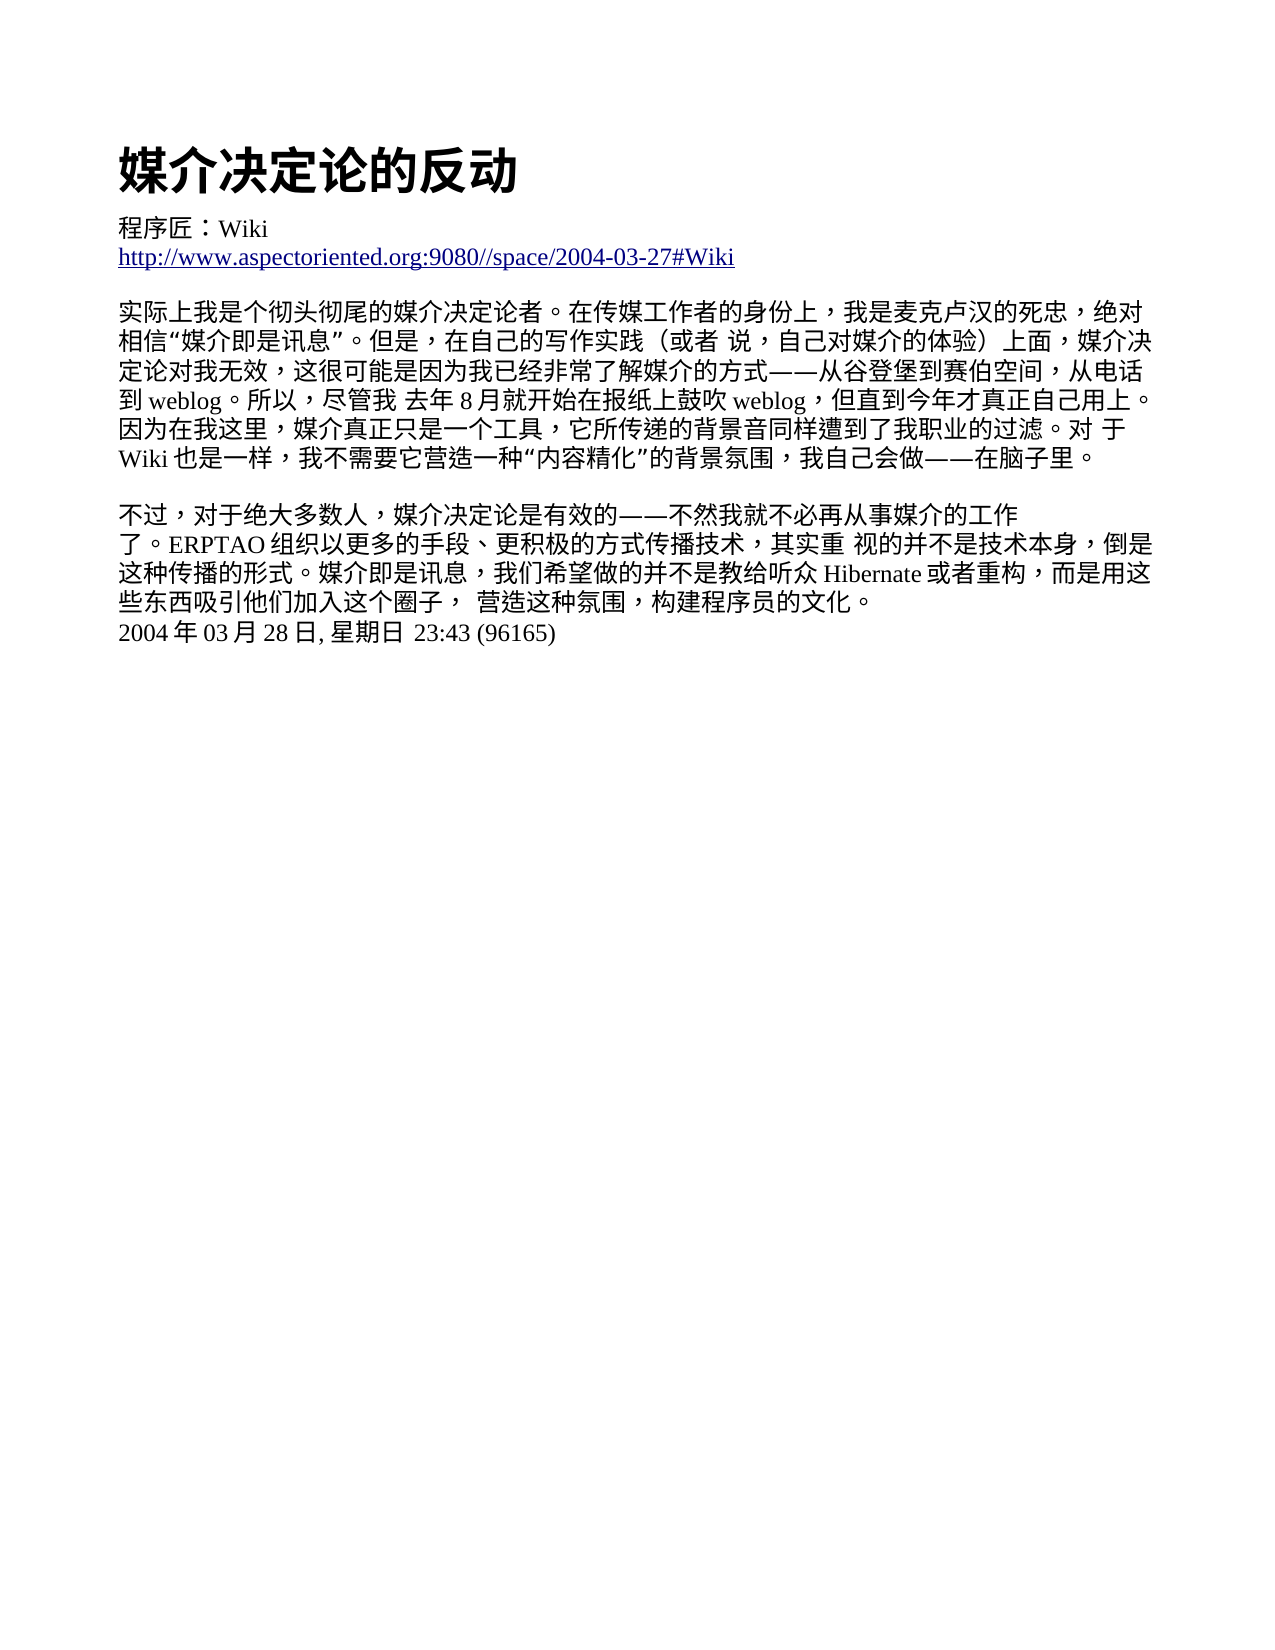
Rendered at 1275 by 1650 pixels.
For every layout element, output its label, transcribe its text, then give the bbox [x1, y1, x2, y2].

text 2004年03月28日, 星期日 23:43 (96165) [118, 618, 1157, 647]
text 程序匠：Wiki [118, 214, 1157, 243]
text 实际上我是个彻头彻尾的媒介决定论者。在传媒工作者的身份上，我是麦克卢汉的死忠，绝对相信“媒介即是讯息”。但是，在自己的写作实践（或者 说，自己对媒介的体验）上面，媒介决定论对我无效，这很可能是因为我已经非常了解媒介的方式——从谷登堡到赛伯空间，从电话到weblog。所以，尽管我 去年8月就开始在报纸上鼓吹weblog，但直到今年才真正自己用上。因为在我这里，媒介真正只是一个工具，它所传递的背景音同样遭到了我职业的过滤。对 于Wiki也是一样，我不需要它营造一种“内容精化”的背景氛围，我自己会做——在脑子里。 [118, 298, 1157, 473]
text http://www.aspectoriented.org:9080//space/2004-03-27#Wiki [118, 243, 1157, 271]
subtitle 媒介决定论的反动 [118, 143, 1157, 201]
text 不过，对于绝大多数人，媒介决定论是有效的——不然我就不必再从事媒介的工作了。ERPTAO组织以更多的手段、更积极的方式传播技术，其实重 视的并不是技术本身，倒是这种传播的形式。媒介即是讯息，我们希望做的并不是教给听众Hibernate或者重构，而是用这些东西吸引他们加入这个圈子， 营造这种氛围，构建程序员的文化。 [118, 501, 1157, 618]
